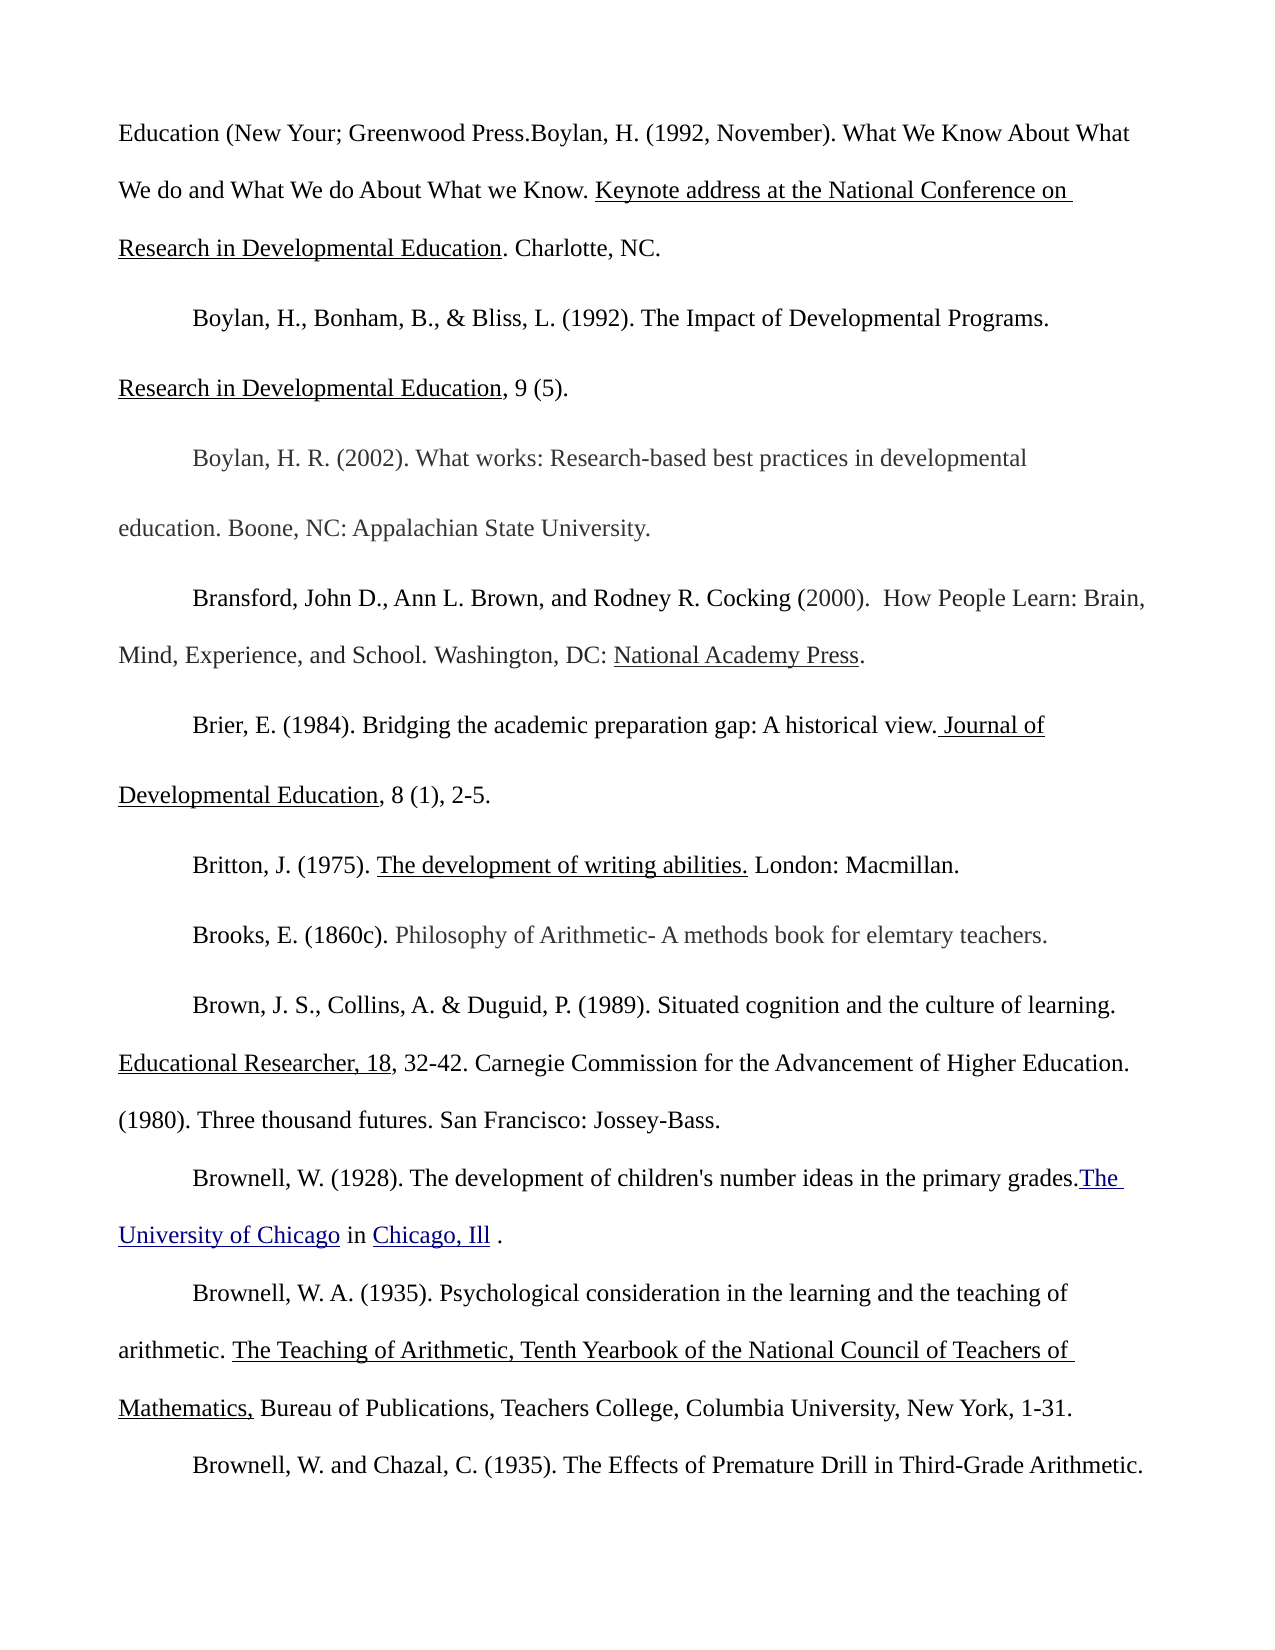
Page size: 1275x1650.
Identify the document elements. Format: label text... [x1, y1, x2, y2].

text Education (New Your; Greenwood Press.Boylan, H. (1992, November). What We Know About What We do and What We do About What we Know. Keynote address at the National Conference on Research in Developmental Education. Charlotte, NC. [118, 118, 1157, 262]
text Brownell, W. A. (1935). Psychological consideration in the learning and the teaching of arithmetic. The Teaching of Arithmetic, Tenth Yearbook of the National Council of Teachers of Mathematics, Bureau of Publications, Teachers College, Columbia University, New York, 1-31. [118, 1278, 1157, 1422]
text Brownell, W. (1928). The development of children's number ideas in the primary grades.The University of Chicago in Chicago, Ill . [118, 1163, 1157, 1249]
text Boylan, H. R. (2002). What works: Research-based best practices in developmental [118, 443, 1157, 472]
text Boylan, H., Bonham, B., & Bliss, L. (1992). The Impact of Developmental Programs. [118, 303, 1157, 332]
text Brier, E. (1984). Bridging the academic preparation gap: A historical view. Journal of [118, 711, 1157, 739]
text Brooks, E. (1860c). Philosophy of Arithmetic- A methods book for elemtary teachers. [118, 921, 1157, 949]
text Brown, J. S., Collins, A. & Duguid, P. (1989). Situated cognition and the culture of learning. Educational Researcher, 18, 32-42. Carnegie Commission for the Advancement of Higher Education. (1980). Three thousand futures. San Francisco: Jossey-Bass. [118, 991, 1157, 1134]
text Developmental Education, 8 (1), 2-5. [118, 781, 1157, 809]
text Bransford, John D., Ann L. Brown, and Rodney R. Cocking (2000). How People Learn: Brain, Mind, Experience, and School. Washington, DC: National Academy Press. [118, 583, 1157, 669]
text Brownell, W. and Chazal, C. (1935). The Effects of Premature Drill in Third-Grade Arithmetic. [118, 1451, 1157, 1479]
text Britton, J. (1975). The development of writing abilities. London: Macmillan. [118, 851, 1157, 879]
text Research in Developmental Education, 9 (5). [118, 373, 1157, 402]
text education. Boone, NC: Appalachian State University. [118, 513, 1157, 542]
